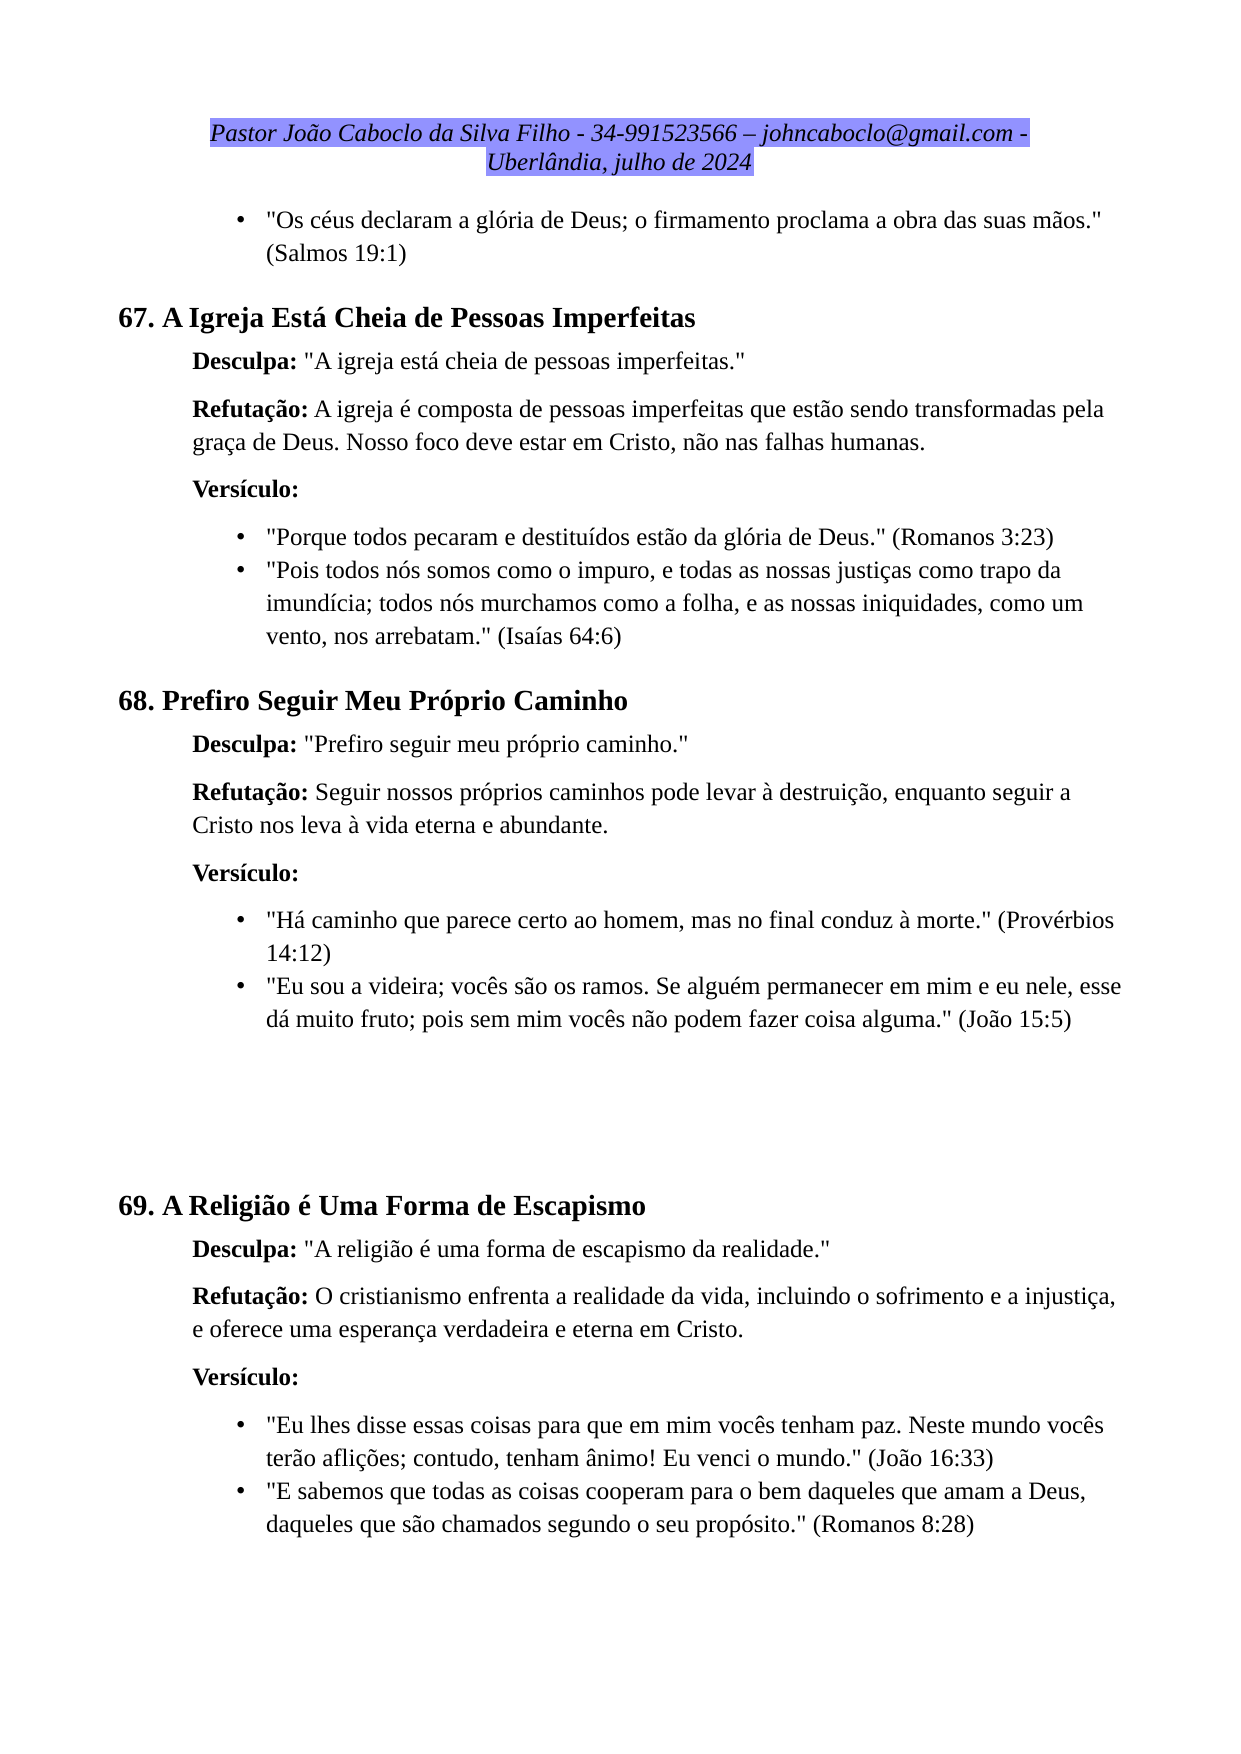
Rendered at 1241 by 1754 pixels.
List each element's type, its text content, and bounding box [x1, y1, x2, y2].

text Desculpa: "A igreja está cheia de pessoas imperfeitas." [192, 346, 1122, 375]
text Versículo: [192, 858, 1122, 886]
list "Há caminho que parece certo ao homem, mas no final conduz à morte." (Provérbios 14:12) [236, 905, 1122, 967]
list "Eu sou a videira; vocês são os ramos. Se alguém permanecer em mim e eu nele, esse dá muito fruto; pois sem mim vocês não podem fazer coisa alguma." (João 15:5) [236, 971, 1122, 1033]
list "Os céus declaram a glória de Deus; o firmamento proclama a obra das suas mãos." (Salmos 19:1) [236, 205, 1122, 267]
text Desculpa: "Prefiro seguir meu próprio caminho." [192, 729, 1122, 758]
list "Porque todos pecaram e destituídos estão da glória de Deus." (Romanos 3:23) [236, 522, 1122, 551]
subtitle 68. Prefiro Seguir Meu Próprio Caminho [118, 683, 1122, 717]
subtitle 69. A Religião é Uma Forma de Escapismo [118, 1188, 1122, 1221]
text Desculpa: "A religião é uma forma de escapismo da realidade." [192, 1234, 1122, 1263]
list "Pois todos nós somos como o impuro, e todas as nossas justiças como trapo da imundícia; todos nós murchamos como a folha, e as nossas iniquidades, como um vento, nos arrebatam." (Isaías 64:6) [236, 555, 1122, 650]
text Refutação: Seguir nossos próprios caminhos pode levar à destruição, enquanto seguir a Cristo nos leva à vida eterna e abundante. [192, 777, 1122, 839]
list "Eu lhes disse essas coisas para que em mim vocês tenham paz. Neste mundo vocês terão aflições; contudo, tenham ânimo! Eu venci o mundo." (João 16:33) [236, 1410, 1122, 1471]
text Refutação: A igreja é composta de pessoas imperfeitas que estão sendo transformadas pela graça de Deus. Nosso foco deve estar em Cristo, não nas falhas humanas. [192, 394, 1122, 456]
text Versículo: [192, 474, 1122, 503]
text Versículo: [192, 1362, 1122, 1391]
text Refutação: O cristianismo enfrenta a realidade da vida, incluindo o sofrimento e a injustiça, e oferece uma esperança verdadeira e eterna em Cristo. [192, 1281, 1122, 1343]
subtitle 67. A Igreja Está Cheia de Pessoas Imperfeitas [118, 300, 1122, 334]
list "E sabemos que todas as coisas cooperam para o bem daqueles que amam a Deus, daqueles que são chamados segundo o seu propósito." (Romanos 8:28) [236, 1476, 1122, 1537]
